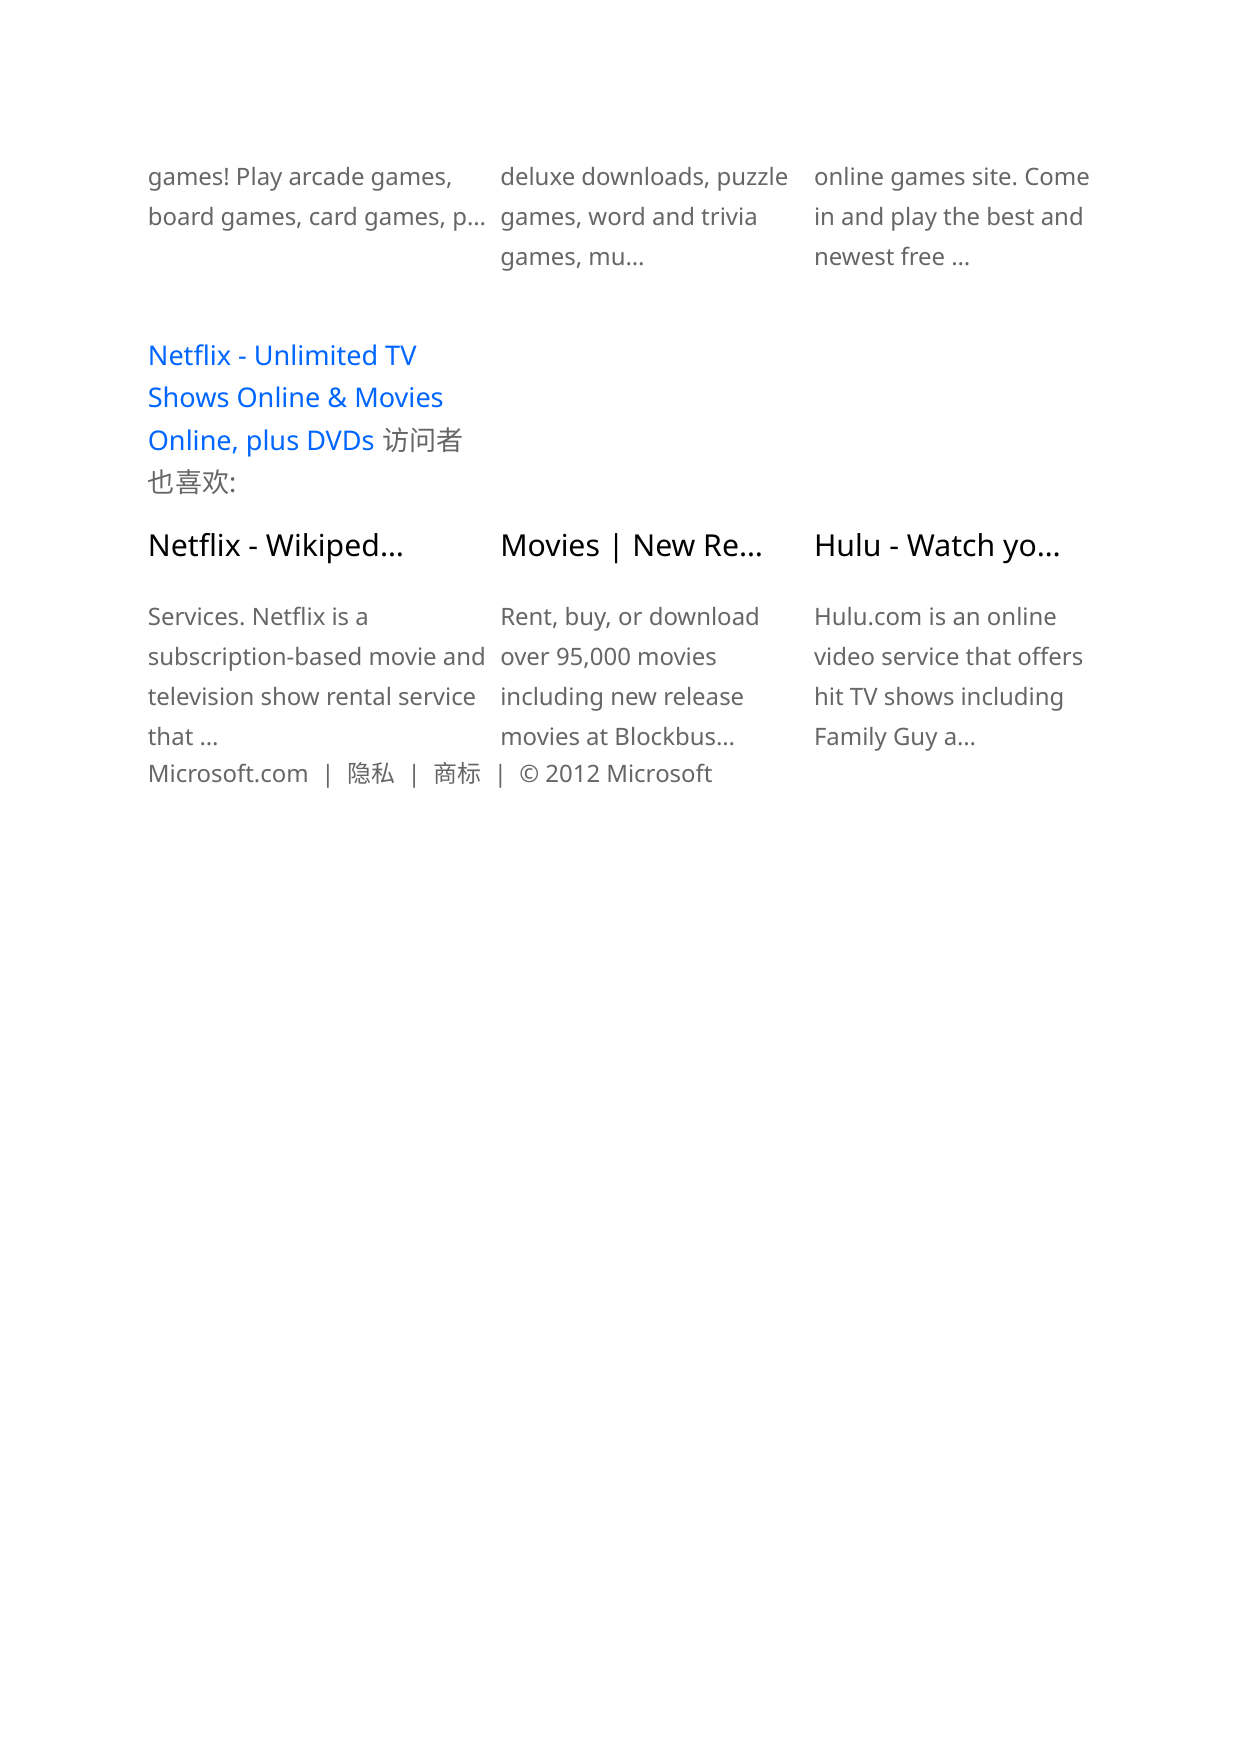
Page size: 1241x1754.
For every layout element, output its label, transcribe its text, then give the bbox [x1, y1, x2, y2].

table_cell [146, 277, 479, 334]
table_cell deluxe downloads, puzzle games, word and trivia games, mu… [499, 148, 812, 277]
table_cell Netflix - Wikiped… Services. Netflix is a subscription-based movie and television show rental service that … [146, 523, 499, 757]
table_cell Movies | New Re… Rent, buy, or download over 95,000 movies including new release movies at Blockbus… [499, 523, 812, 757]
table_cell games! Play arcade games, board games, card games, p… [146, 148, 499, 277]
table_cell Hulu - Watch yo… Hulu.com is an online video service that offers hit TV shows including Family Guy a… [812, 523, 1097, 757]
table_cell Netflix - Unlimited TV Shows Online & Movies Online, plus DVDs 访问者也喜欢: [146, 335, 479, 523]
text Microsoft.com | 隐私 | 商标 | © 2012 Microsoft [148, 757, 1093, 789]
table_cell online games site. Come in and play the best and newest free … [812, 148, 1097, 277]
